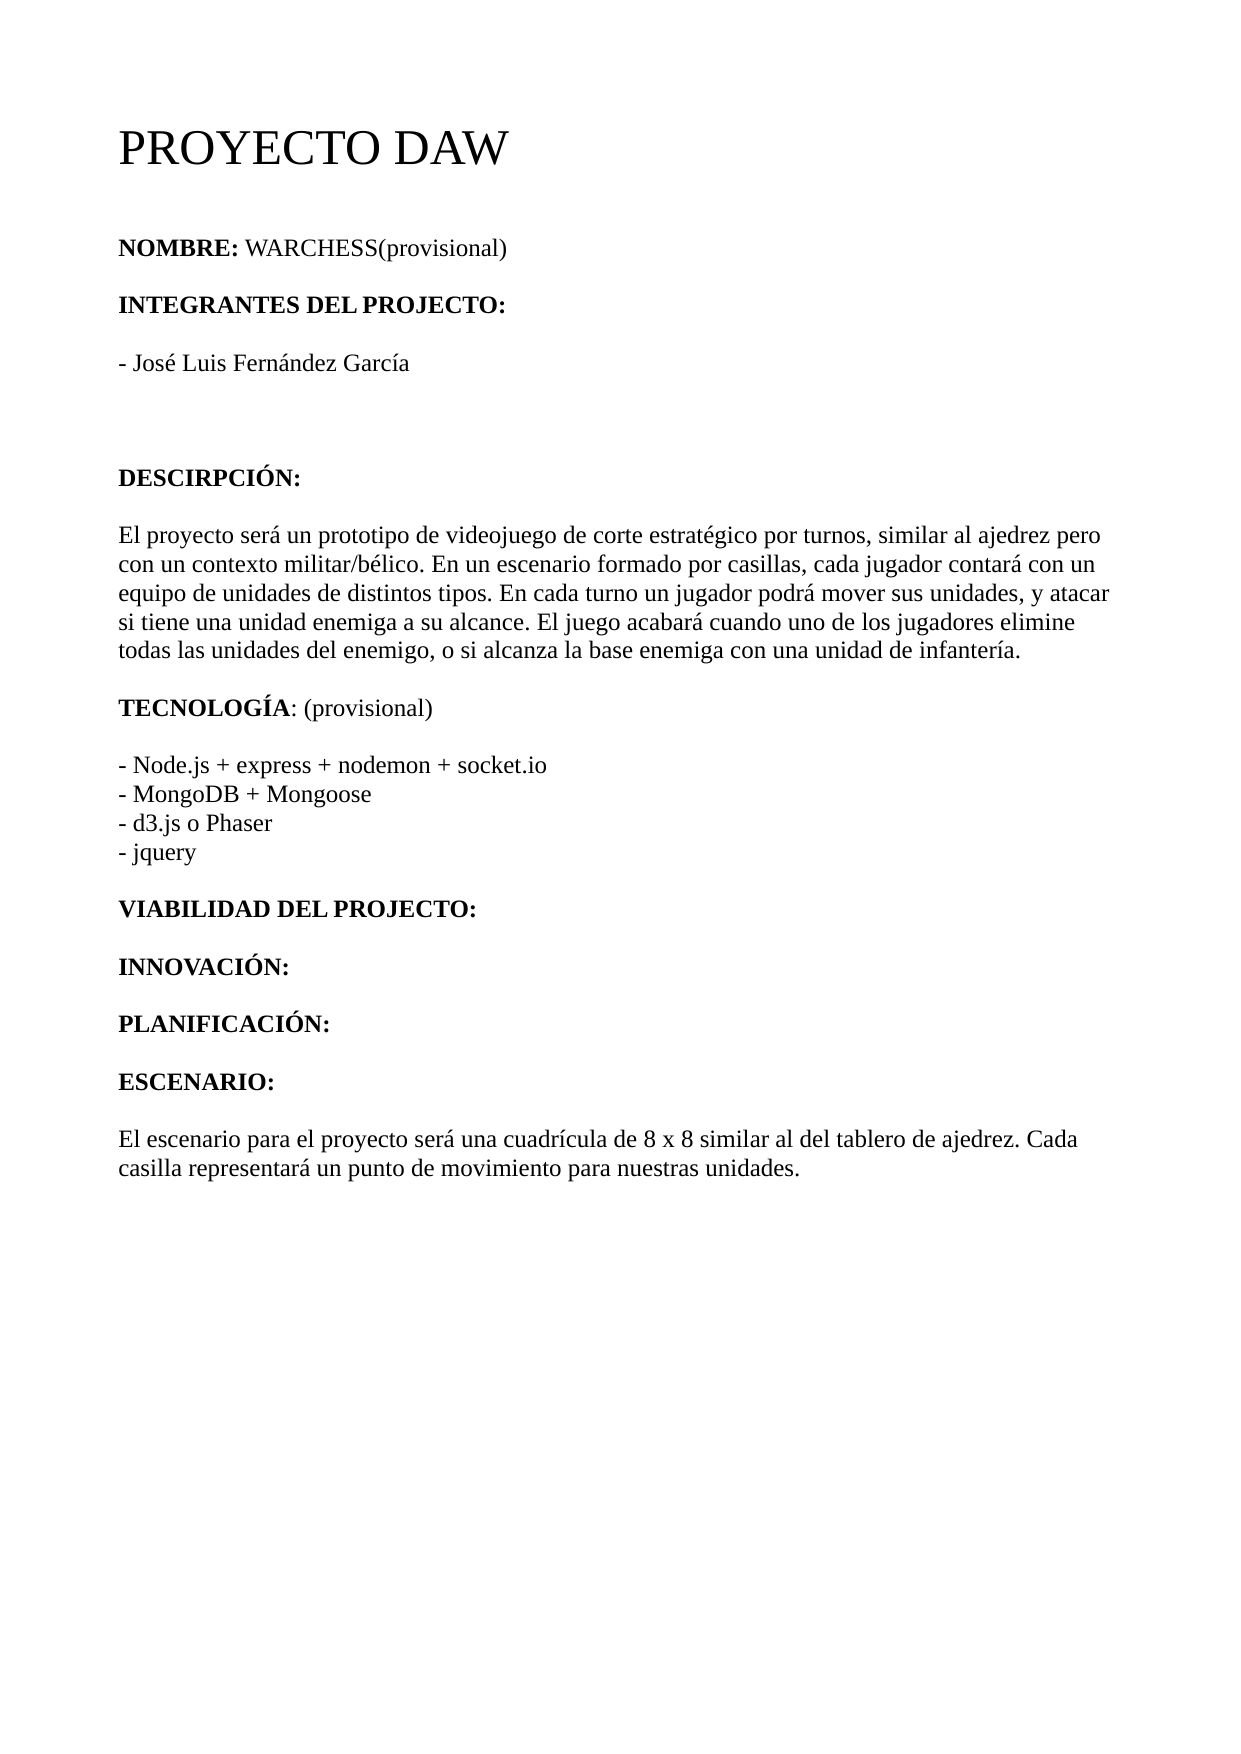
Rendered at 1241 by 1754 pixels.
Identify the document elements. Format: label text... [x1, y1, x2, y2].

text DESCIRPCIÓN: [118, 463, 1122, 492]
text PLANIFICACIÓN: [118, 1009, 1122, 1038]
text - Node.js + express + nodemon + socket.io [118, 751, 1122, 779]
text El proyecto será un prototipo de videojuego de corte estratégico por turnos, similar al ajedrez pero con un contexto militar/bélico. En un escenario formado por casillas, cada jugador contará con un equipo de unidades de distintos tipos. En cada turno un jugador podrá mover sus unidades, y atacar si tiene una unidad enemiga a su alcance. El juego acabará cuando uno de los jugadores elimine todas las unidades del enemigo, o si alcanza la base enemiga con una unidad de infantería. [118, 521, 1122, 664]
text - MongoDB + Mongoose [118, 779, 1122, 808]
text ESCENARIO: [118, 1067, 1122, 1096]
text - José Luis Fernández García [118, 348, 1122, 377]
text - d3.js o Phaser [118, 808, 1122, 837]
text INNOVACIÓN: [118, 952, 1122, 981]
text PROYECTO DAW [118, 118, 1122, 176]
text NOMBRE: WARCHESS(provisional) [118, 233, 1122, 262]
text TECNOLOGÍA: (provisional) [118, 693, 1122, 722]
text INTEGRANTES DEL PROJECTO: [118, 291, 1122, 319]
text El escenario para el proyecto será una cuadrícula de 8 x 8 similar al del tablero de ajedrez. Cada casilla representará un punto de movimiento para nuestras unidades. [118, 1124, 1122, 1182]
text VIABILIDAD DEL PROJECTO: [118, 894, 1122, 923]
text - jquery [118, 837, 1122, 866]
